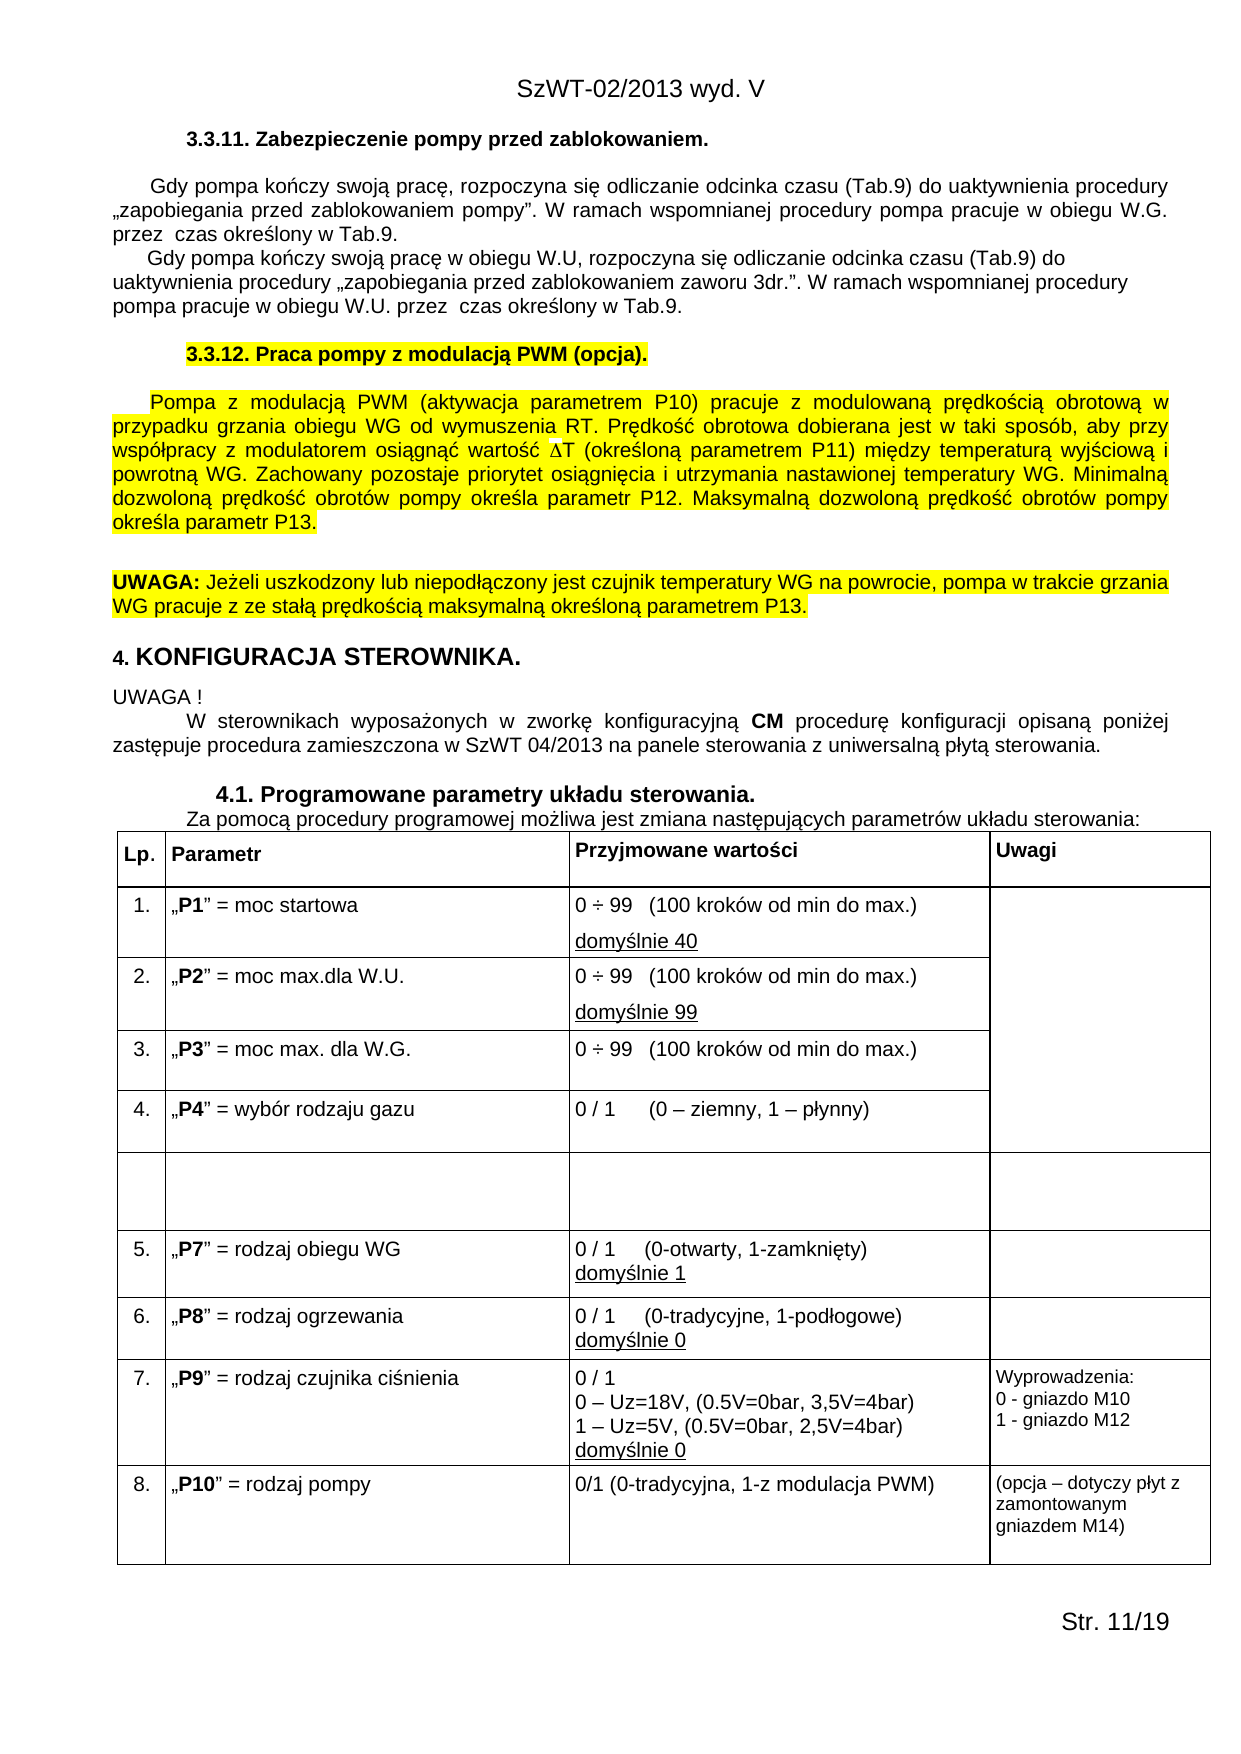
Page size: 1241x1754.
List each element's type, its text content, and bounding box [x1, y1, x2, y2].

table_cell 5. [118, 1231, 165, 1297]
table_cell 0 / 1 (0-otwarty, 1-zamknięty) domyślnie 1 [570, 1231, 989, 1297]
text UWAGA: Jeżeli uszkodzony lub niepodłączony jest czujnik temperatury WG na powrocie, pompa w trakcie grzania WG pracuje z ze stałą prędkością maksymalną określoną parametrem P13. [112, 570, 1169, 618]
table_cell [991, 1153, 1210, 1230]
table_cell „P7” = rodzaj obiegu WG [166, 1231, 569, 1297]
table_cell 3. [118, 1031, 165, 1089]
table_cell [118, 1153, 165, 1230]
table_header Przyjmowane wartości [570, 832, 989, 886]
table_cell 8. [118, 1466, 165, 1564]
subtitle 3.3.12. Praca pompy z modulacją PWM (opcja). [186, 342, 1169, 366]
table_cell [991, 888, 1210, 1152]
table_cell 0 / 1 (0 – ziemny, 1 – płynny) domyślnie 0 [570, 1091, 989, 1152]
table_cell 0 ÷ 99 (100 kroków od min do max.) domyślnie 99 [570, 958, 989, 1029]
table_cell „P8” = rodzaj ogrzewania [166, 1298, 569, 1359]
table_cell 0 / 1 (0-tradycyjne, 1-podłogowe) domyślnie 0 [570, 1298, 989, 1359]
table_cell [991, 1231, 1210, 1297]
text Pompa z modulacją PWM (aktywacja parametrem P10) pracuje z modulowaną prędkością obrotową w przypadku grzania obiegu WG od wymuszenia RT. Prędkość obrotowa dobierana jest w taki sposób, aby przy współpracy z modulatorem osiągnąć wartość T (określoną parametrem P11) między temperaturą wyjściową i powrotną WG. Zachowany pozostaje priorytet osiągnięcia i utrzymania nastawionej temperatury WG. Minimalną dozwoloną prędkość obrotów pompy określa parametr P12. Maksymalną dozwoloną prędkość obrotów pompy określa parametr P13. [112, 390, 1169, 534]
table_cell „P9” = rodzaj czujnika ciśnienia [166, 1360, 569, 1465]
text Gdy pompa kończy swoją pracę w obiegu W.U, rozpoczyna się odliczanie odcinka czasu (Tab.9) do uaktywnienia procedury „zapobiegania przed zablokowaniem zaworu 3dr.”. W ramach wspomnianej procedury pompa pracuje w obiegu W.U. przez czas określony w Tab.9. [112, 246, 1169, 318]
table_cell „P10” = rodzaj pompy [166, 1466, 569, 1564]
text Za pomocą procedury programowej możliwa jest zmiana następujących parametrów układu sterowania: [112, 807, 1169, 831]
table_cell [166, 1153, 569, 1230]
table_cell 6. [118, 1298, 165, 1359]
table_header Uwagi [991, 832, 1210, 886]
table_header Parametr [166, 832, 569, 886]
table_cell (opcja – dotyczy płyt z zamontowanym gniazdem M14) [991, 1466, 1210, 1564]
text Gdy pompa kończy swoją pracę, rozpoczyna się odliczanie odcinka czasu (Tab.9) do uaktywnienia procedury „zapobiegania przed zablokowaniem pompy”. W ramach wspomnianej procedury pompa pracuje w obiegu W.G. przez czas określony w Tab.9. [112, 174, 1169, 246]
table_cell Wyprowadzenia: 0 - gniazdo M10 1 - gniazdo M12 [991, 1360, 1210, 1465]
table_cell 1. [118, 888, 165, 957]
table_cell „P3” = moc max. dla W.G. [166, 1031, 569, 1089]
table_cell „P4” = wybór rodzaju gazu [166, 1091, 569, 1152]
subtitle 4. KONFIGURACJA STEROWNIKA. [112, 642, 1169, 670]
table_cell [991, 1298, 1210, 1359]
table_cell 0/1 (0-tradycyjna, 1-z modulacja PWM) [570, 1466, 989, 1564]
table_cell „P1” = moc startowa [166, 888, 569, 957]
table_cell 2. [118, 958, 165, 1029]
subtitle 4.1. Programowane parametry układu sterowania. [142, 781, 1169, 807]
table_cell 0 ÷ 99 (100 kroków od min do max.) domyślnie 40 [570, 888, 989, 957]
table_cell 0 / 1 0 – Uz=18V, (0.5V=0bar, 3,5V=4bar) 1 – Uz=5V, (0.5V=0bar, 2,5V=4bar) domyślnie 0 [570, 1360, 989, 1465]
text W sterownikach wyposażonych w zworkę konfiguracyjną CM procedurę konfiguracji opisaną poniżej zastępuje procedura zamieszczona w SzWT 04/2013 na panele sterowania z uniwersalną płytą sterowania. [112, 709, 1169, 757]
table_cell [570, 1153, 989, 1230]
subtitle 3.3.11. Zabezpieczenie pompy przed zablokowaniem. [186, 126, 1169, 150]
table_cell 4. [118, 1091, 165, 1152]
table_cell 7. [118, 1360, 165, 1465]
table_cell „P2” = moc max.dla W.U. [166, 958, 569, 1029]
table_cell 0 ÷ 99 (100 kroków od min do max.) domyślnie 99 [570, 1031, 989, 1089]
text UWAGA ! [112, 685, 1169, 709]
table_header Lp. [118, 832, 165, 886]
